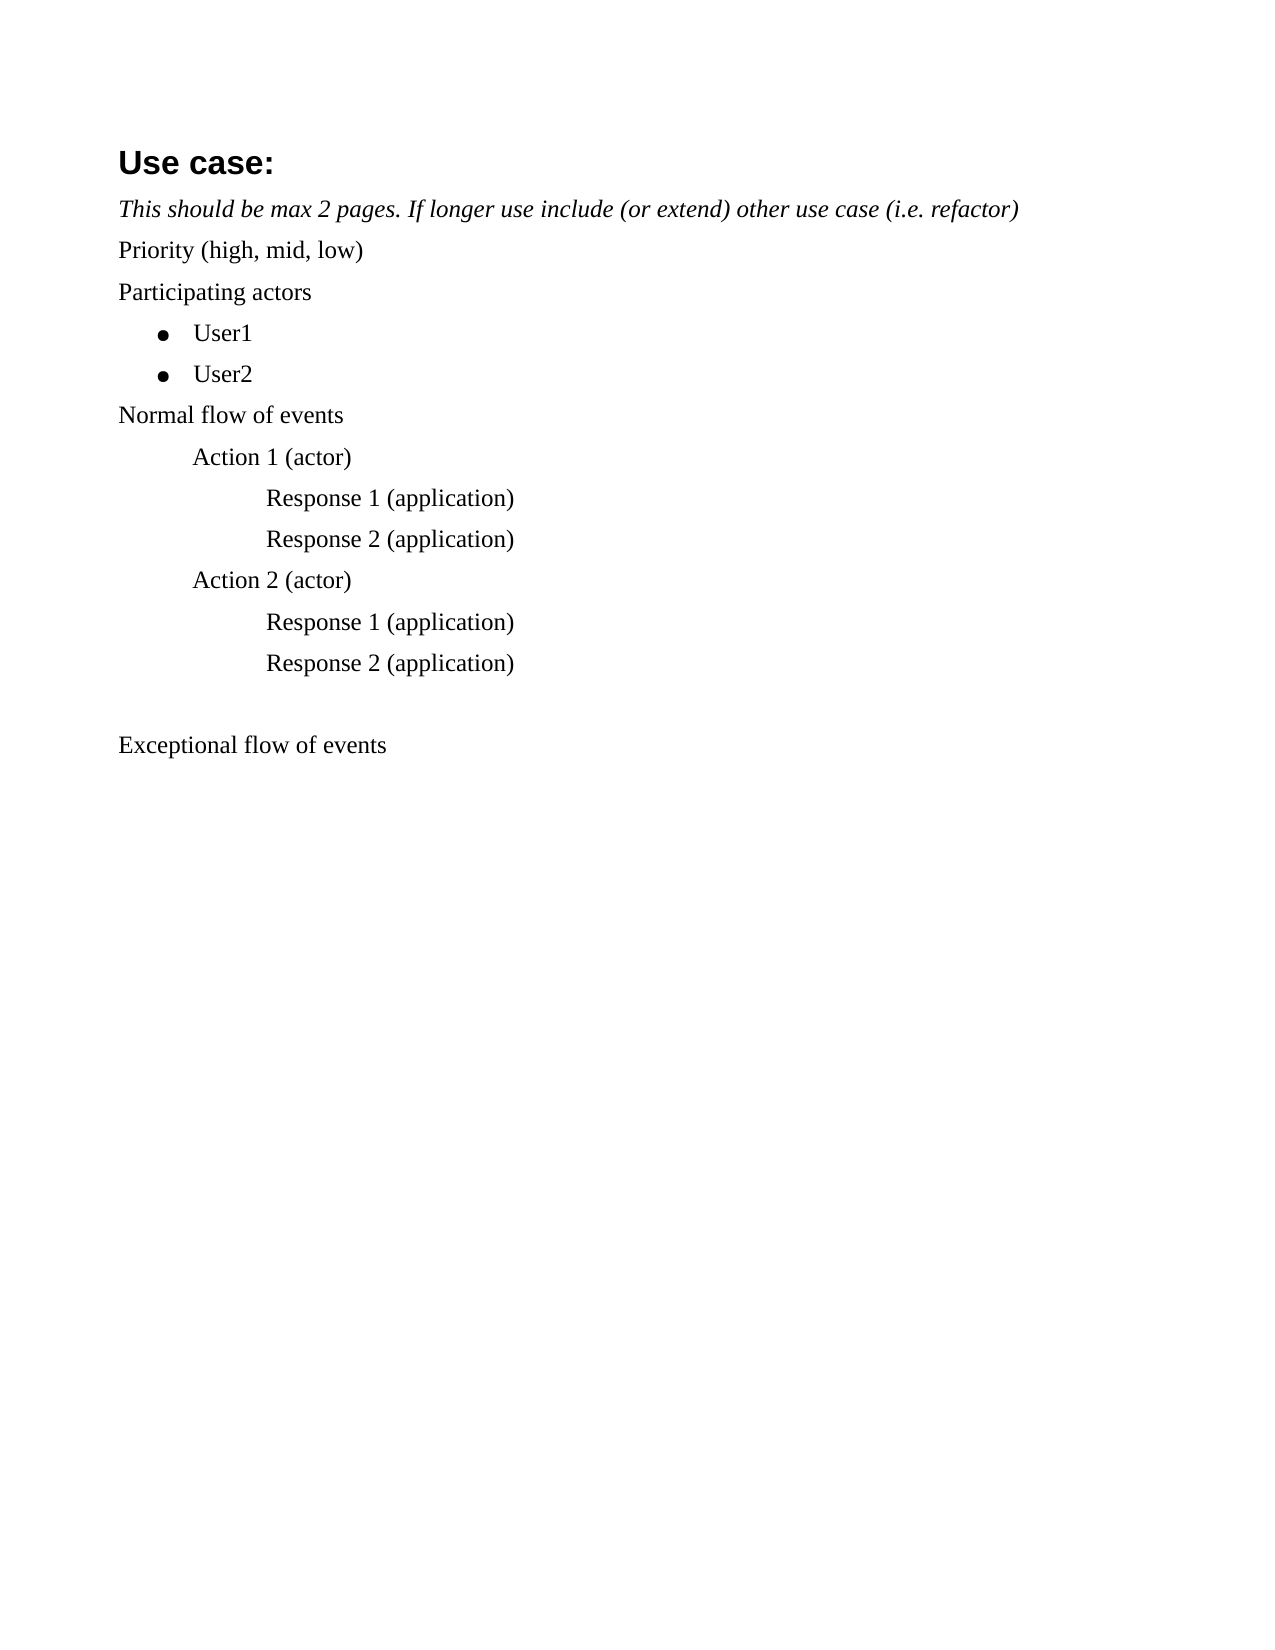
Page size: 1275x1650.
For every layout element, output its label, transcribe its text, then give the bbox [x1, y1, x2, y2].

text Priority (high, mid, low) [118, 236, 1157, 264]
text Normal flow of events [118, 401, 1157, 429]
subtitle Use case: [118, 143, 1157, 182]
text This should be max 2 pages. If longer use include (or extend) other use case (i.e. refactor) [118, 194, 1157, 223]
text Response 1 (application) [266, 483, 1157, 512]
text Action 2 (actor) [192, 566, 1157, 594]
text Response 2 (application) [266, 648, 1157, 677]
text Response 2 (application) [266, 524, 1157, 553]
list User1 [156, 318, 1157, 347]
text Exceptional flow of events [118, 731, 1157, 759]
list User2 [156, 359, 1157, 388]
text Action 1 (actor) [192, 442, 1157, 471]
text Response 1 (application) [192, 607, 1157, 636]
text Participating actors [118, 277, 1157, 306]
